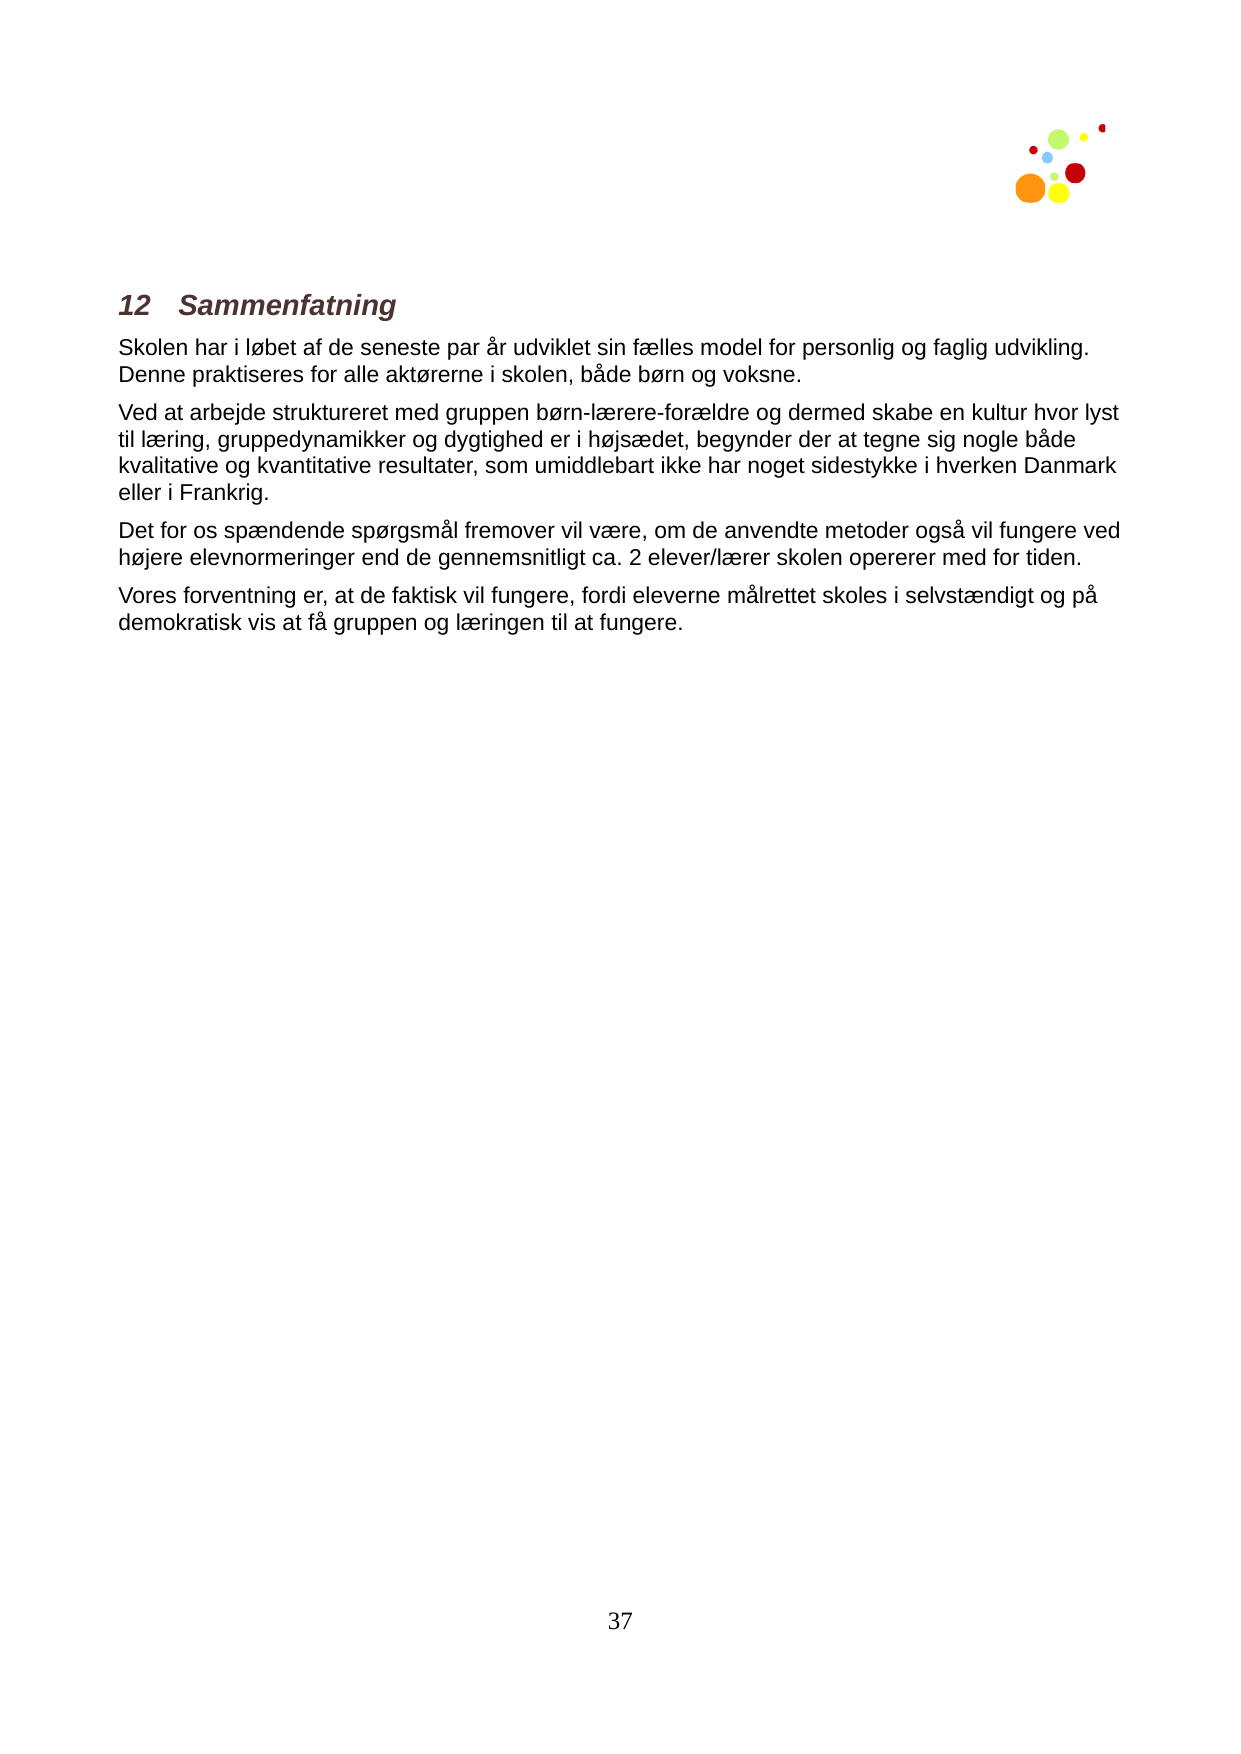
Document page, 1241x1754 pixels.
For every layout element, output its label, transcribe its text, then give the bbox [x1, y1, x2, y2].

subtitle Sammenfatning [118, 288, 1122, 322]
text Skolen har i løbet af de seneste par år udviklet sin fælles model for personlig og faglig udvikling. Denne praktiseres for alle aktørerne i skolen, både børn og voksne. [118, 334, 1122, 387]
picture [1015, 124, 1106, 203]
text Vores forventning er, at de faktisk vil fungere, fordi eleverne målrettet skoles i selvstændigt og på demokratisk vis at få gruppen og læringen til at fungere. [118, 582, 1122, 635]
text Det for os spændende spørgsmål fremover vil være, om de anvendte metoder også vil fungere ved højere elevnormeringer end de gennemsnitligt ca. 2 elever/lærer skolen opererer med for tiden. [118, 517, 1122, 570]
text Ved at arbejde struktureret med gruppen børn-lærere-forældre og dermed skabe en kultur hvor lyst til læring, gruppedynamikker og dygtighed er i højsædet, begynder der at tegne sig nogle både kvalitative og kvantitative resultater, som umiddlebart ikke har noget sidestykke i hverken Danmark eller i Frankrig. [118, 399, 1122, 505]
